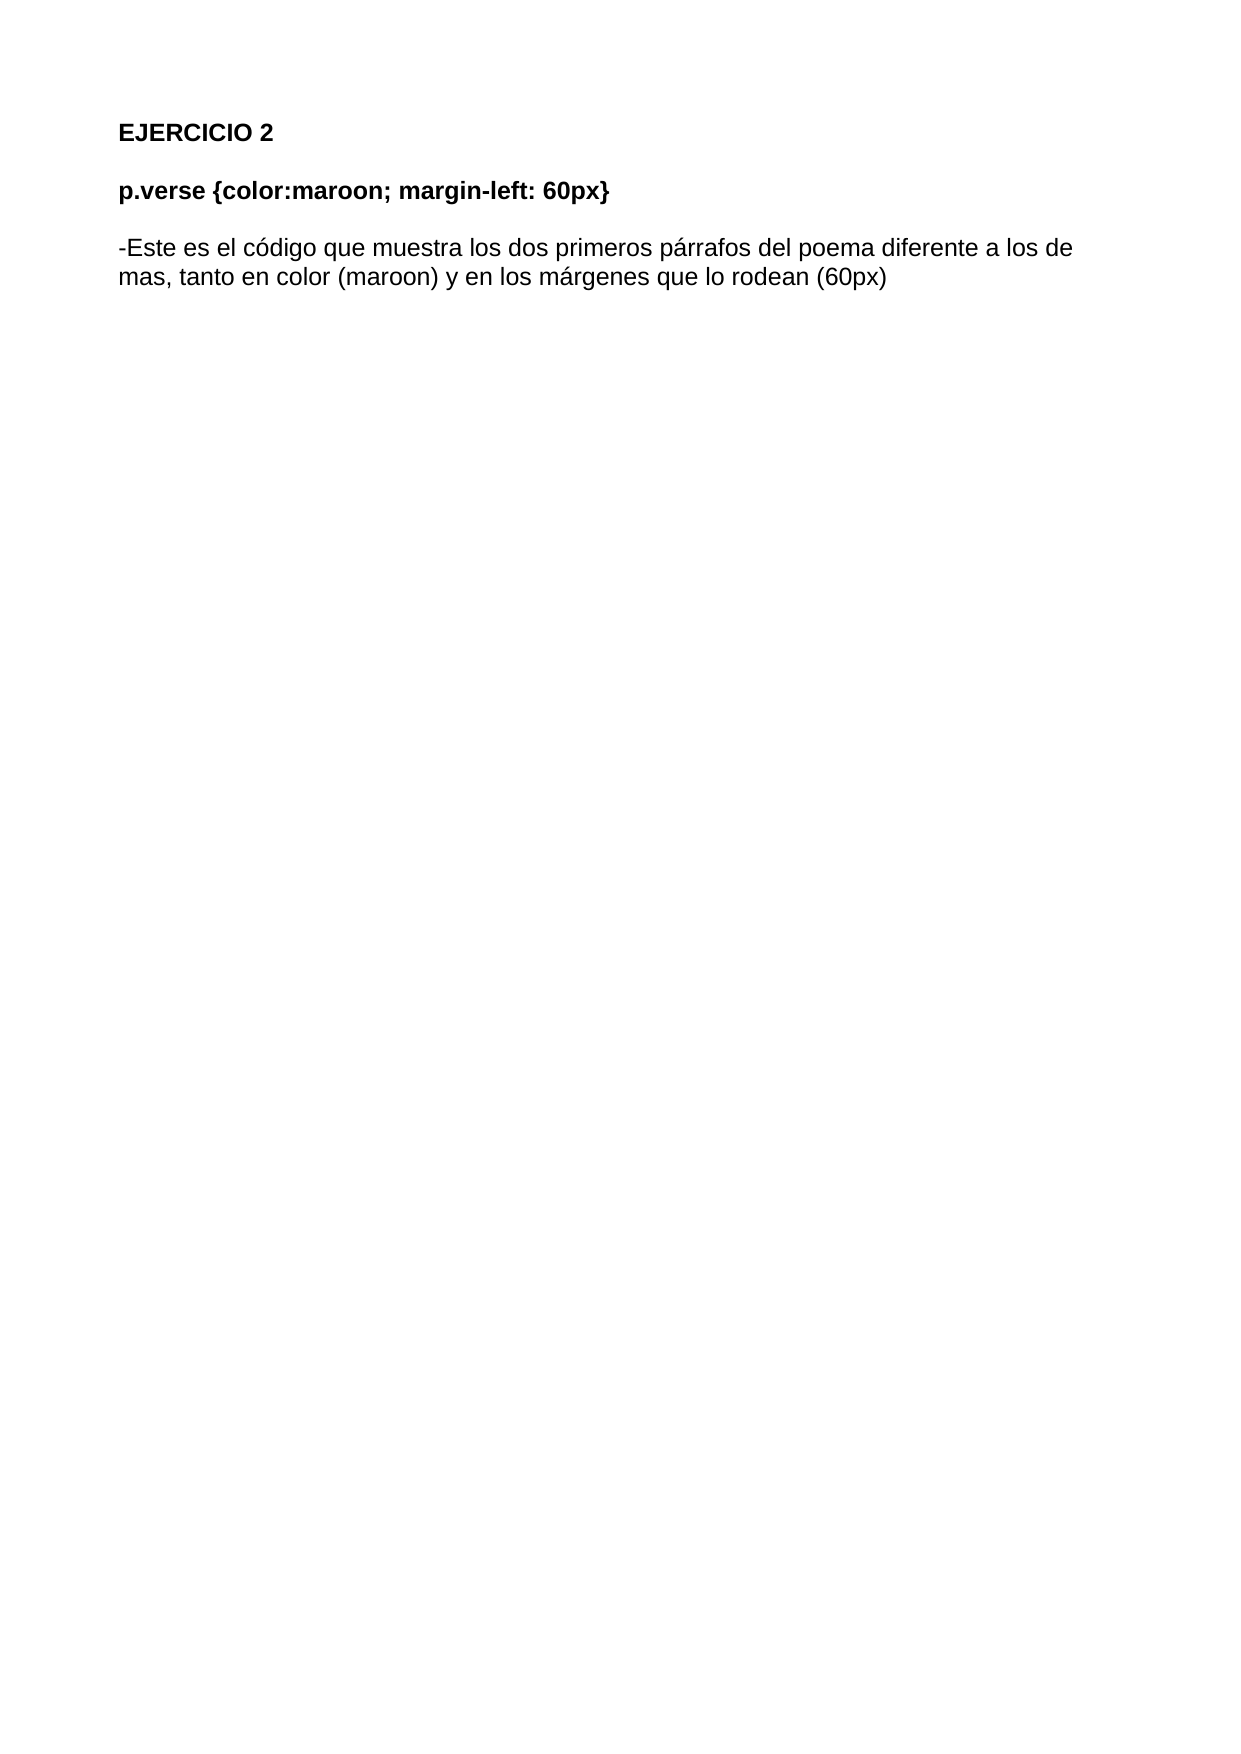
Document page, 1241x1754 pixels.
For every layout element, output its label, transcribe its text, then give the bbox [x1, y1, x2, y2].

text p.verse {color:maroon; margin-left: 60px} [118, 176, 1122, 204]
text EJERCICIO 2 [118, 118, 1122, 147]
text -Este es el código que muestra los dos primeros párrafos del poema diferente a los de mas, tanto en color (maroon) y en los márgenes que lo rodean (60px) [118, 233, 1122, 291]
